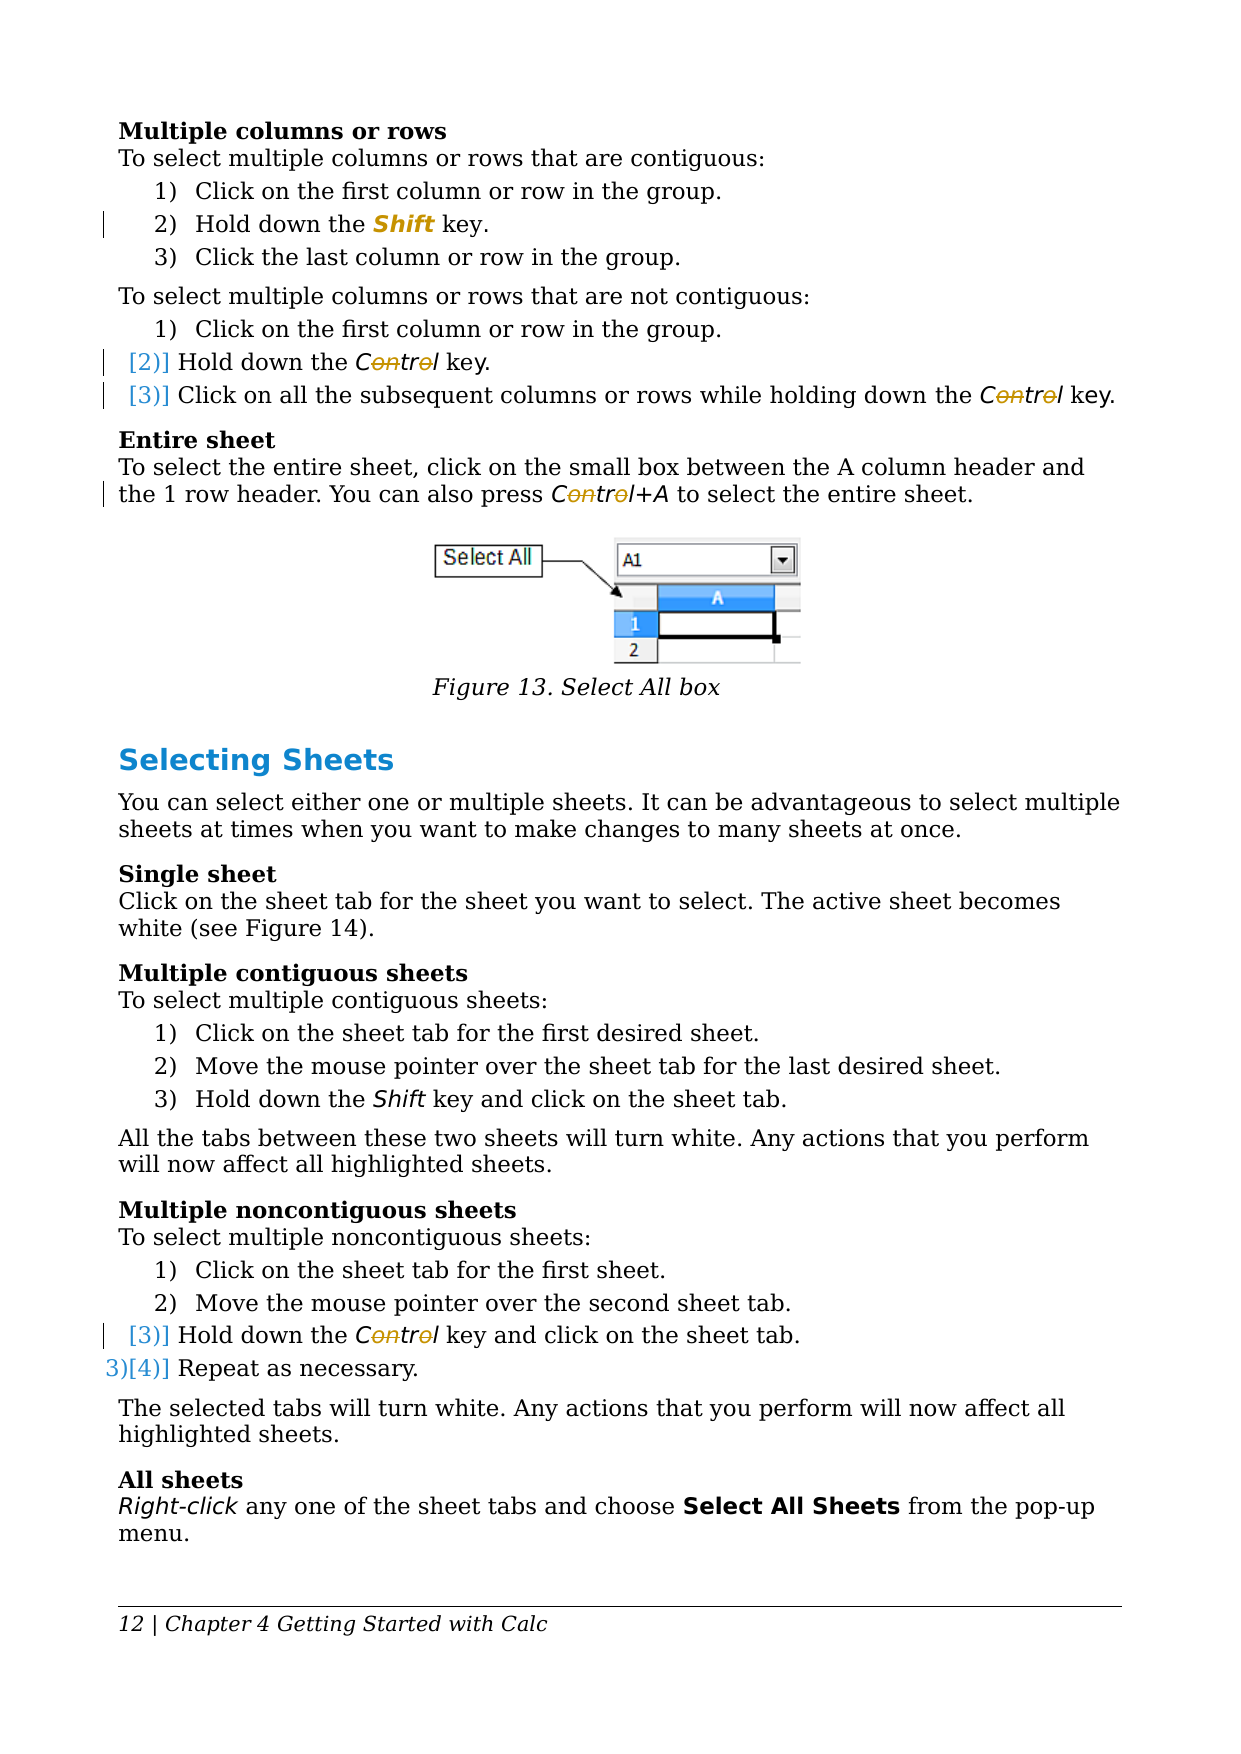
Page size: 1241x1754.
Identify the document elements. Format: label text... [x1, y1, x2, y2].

text The selected tabs will turn white. Any actions that you perform will now affect all highlighted sheets. [118, 1395, 1122, 1448]
list Hold down the Ctrl key and click on the sheet tab. [177, 1323, 1122, 1349]
list Hold down the Ctrl key. [177, 349, 1122, 376]
text Entire sheet [118, 427, 1122, 454]
text Multiple columns or rows [118, 118, 1122, 145]
list Hold down the Shift key. [177, 211, 1122, 238]
list Repeat as necessary. [177, 1356, 1122, 1382]
text Right-click any one of the sheet tabs and choose Select All Sheets from the pop-up menu. [118, 1493, 1122, 1547]
text To select the entire sheet, click on the small box between the A column header and the 1 row header. You can also press Ctrl+A to select the entire sheet. [118, 454, 1122, 507]
list Click on the first column or row in the group. [177, 316, 1122, 343]
list Click on all the subsequent columns or rows while holding down the Ctrl key. [177, 382, 1122, 409]
text You can select either one or multiple sheets. It can be advantageous to select multiple sheets at times when you want to make changes to many sheets at once. [118, 789, 1122, 843]
list Hold down the Shift key and click on the sheet tab. [177, 1086, 1122, 1112]
list Click on the sheet tab for the first sheet. [177, 1257, 1122, 1283]
list To select multiple columns or rows that are contiguous: [118, 145, 1122, 172]
list Click on the sheet tab for the first desired sheet. [177, 1020, 1122, 1047]
text Multiple noncontiguous sheets [118, 1197, 1122, 1224]
text Single sheet [118, 861, 1122, 888]
picture [432, 532, 808, 668]
list Click the last column or row in the group. [177, 244, 1122, 271]
list To select multiple noncontiguous sheets: [118, 1224, 1122, 1250]
list Click on the first column or row in the group. [177, 178, 1122, 205]
text All sheets [118, 1466, 1122, 1493]
text Click on the sheet tab for the sheet you want to select. The active sheet becomes white (see Figure 14). [118, 888, 1122, 942]
subtitle Selecting Sheets [118, 743, 1122, 777]
text All the tabs between these two sheets will turn white. Any actions that you perform will now affect all highlighted sheets. [118, 1125, 1122, 1178]
list To select multiple columns or rows that are not contiguous: [118, 283, 1122, 310]
list Move the mouse pointer over the second sheet tab. [177, 1290, 1122, 1316]
text Multiple contiguous sheets [118, 960, 1122, 987]
text Figure 13. Select All box [433, 674, 807, 700]
list Move the mouse pointer over the sheet tab for the last desired sheet. [177, 1053, 1122, 1079]
list To select multiple contiguous sheets: [118, 987, 1122, 1013]
